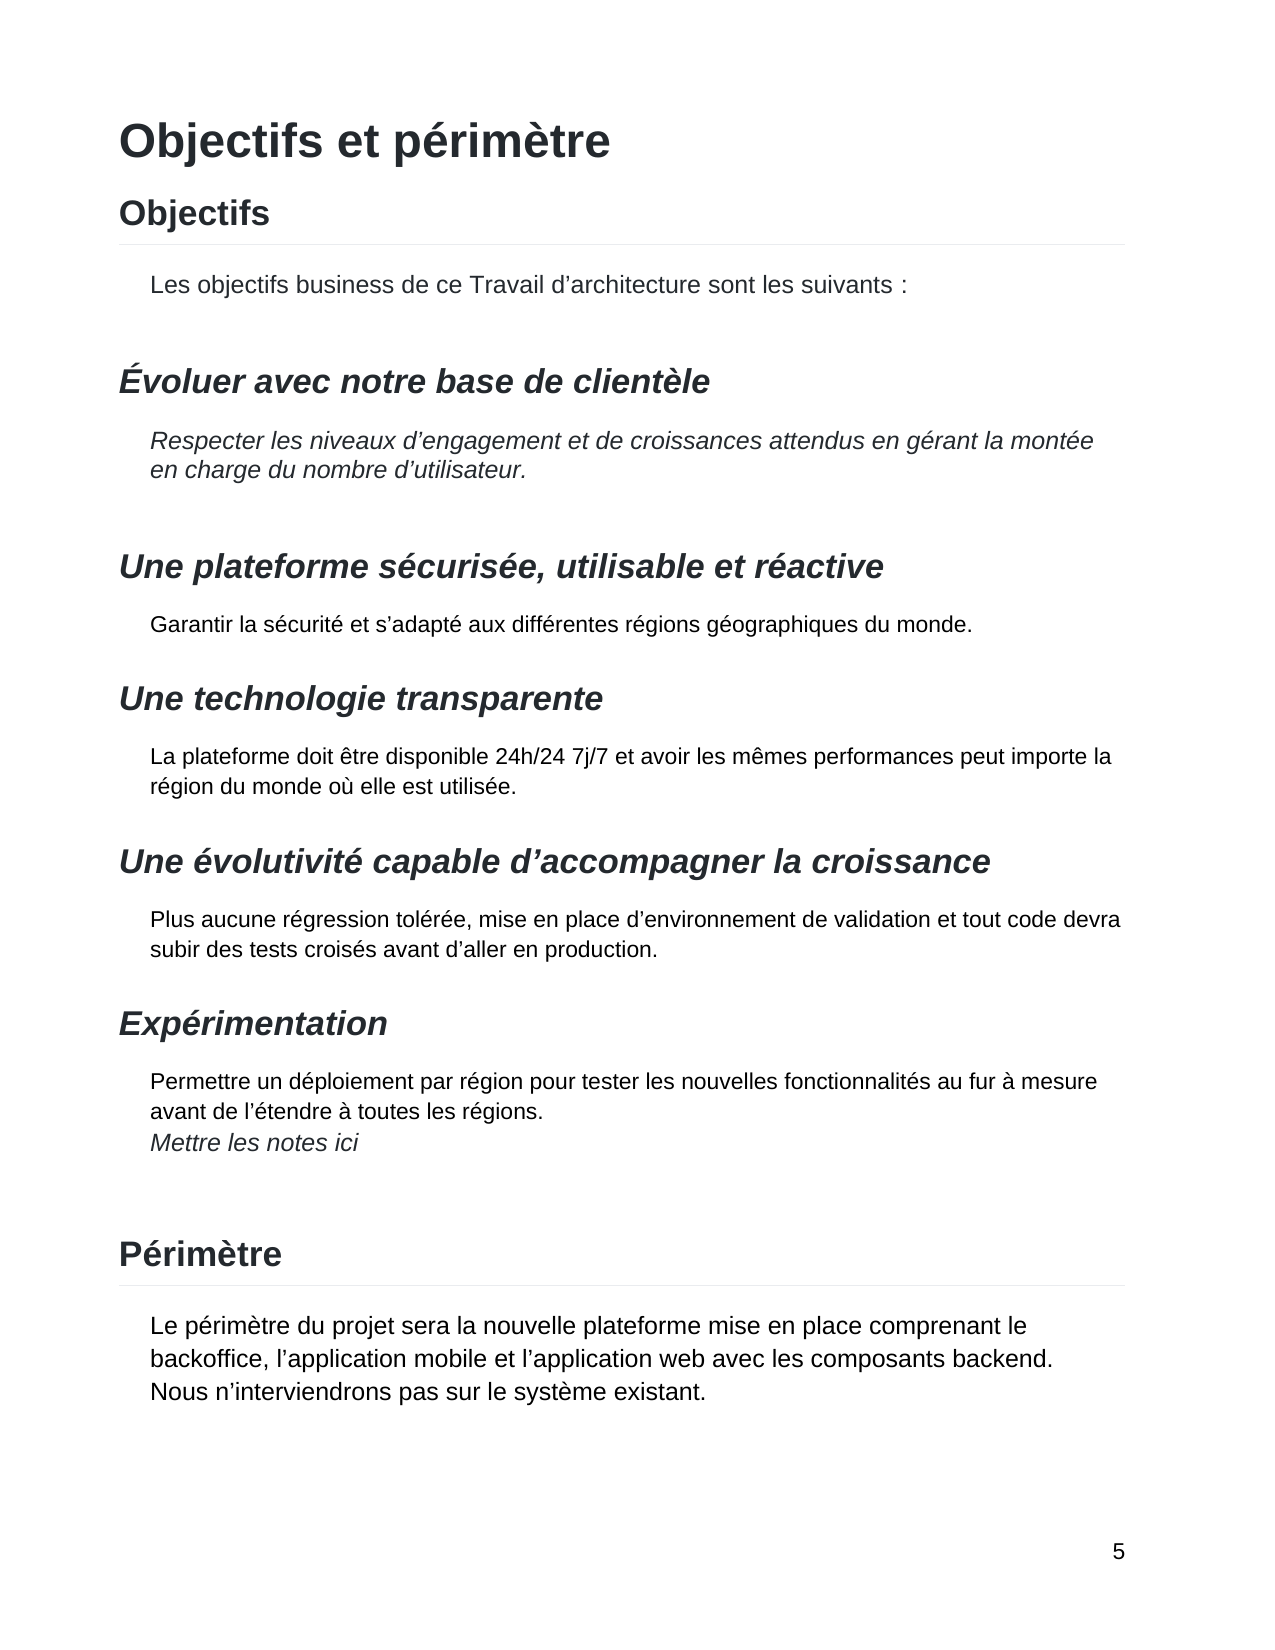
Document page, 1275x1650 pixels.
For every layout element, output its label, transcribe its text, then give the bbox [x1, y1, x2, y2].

subtitle Une technologie transparente [119, 678, 1125, 718]
subtitle Une plateforme sécurisée, utilisable et réactive [119, 546, 1125, 586]
text Respecter les niveaux d’engagement et de croissances attendus en gérant la montée en charge du nombre d’utilisateur. [150, 426, 1125, 484]
text Les objectifs business de ce Travail d’architecture sont les suivants : [150, 270, 1125, 299]
text Garantir la sécurité et s’adapté aux différentes régions géographiques du monde. [150, 611, 1125, 637]
subtitle Objectifs et périmètre [119, 112, 1125, 168]
subtitle Une évolutivité capable d’accompagner la croissance [119, 841, 1125, 881]
text La plateforme doit être disponible 24h/24 7j/7 et avoir les mêmes performances peut importe la région du monde où elle est utilisée. [150, 743, 1125, 799]
text Le périmètre du projet sera la nouvelle plateforme mise en place comprenant le backoffice, l’application mobile et l’application web avec les composants backend. [150, 1311, 1125, 1373]
subtitle Périmètre [119, 1233, 1125, 1285]
text Plus aucune régression tolérée, mise en place d’environnement de validation et tout code devra subir des tests croisés avant d’aller en production. [150, 906, 1125, 962]
text Nous n’interviendrons pas sur le système existant. [150, 1377, 1125, 1406]
subtitle Expérimentation [119, 1003, 1125, 1043]
text Permettre un déploiement par région pour tester les nouvelles fonctionnalités au fur à mesure avant de l’étendre à toutes les régions. [150, 1068, 1125, 1124]
subtitle Objectifs [119, 193, 1125, 244]
subtitle Évoluer avec notre base de clientèle [119, 362, 1125, 401]
text Mettre les notes ici [150, 1128, 1125, 1157]
